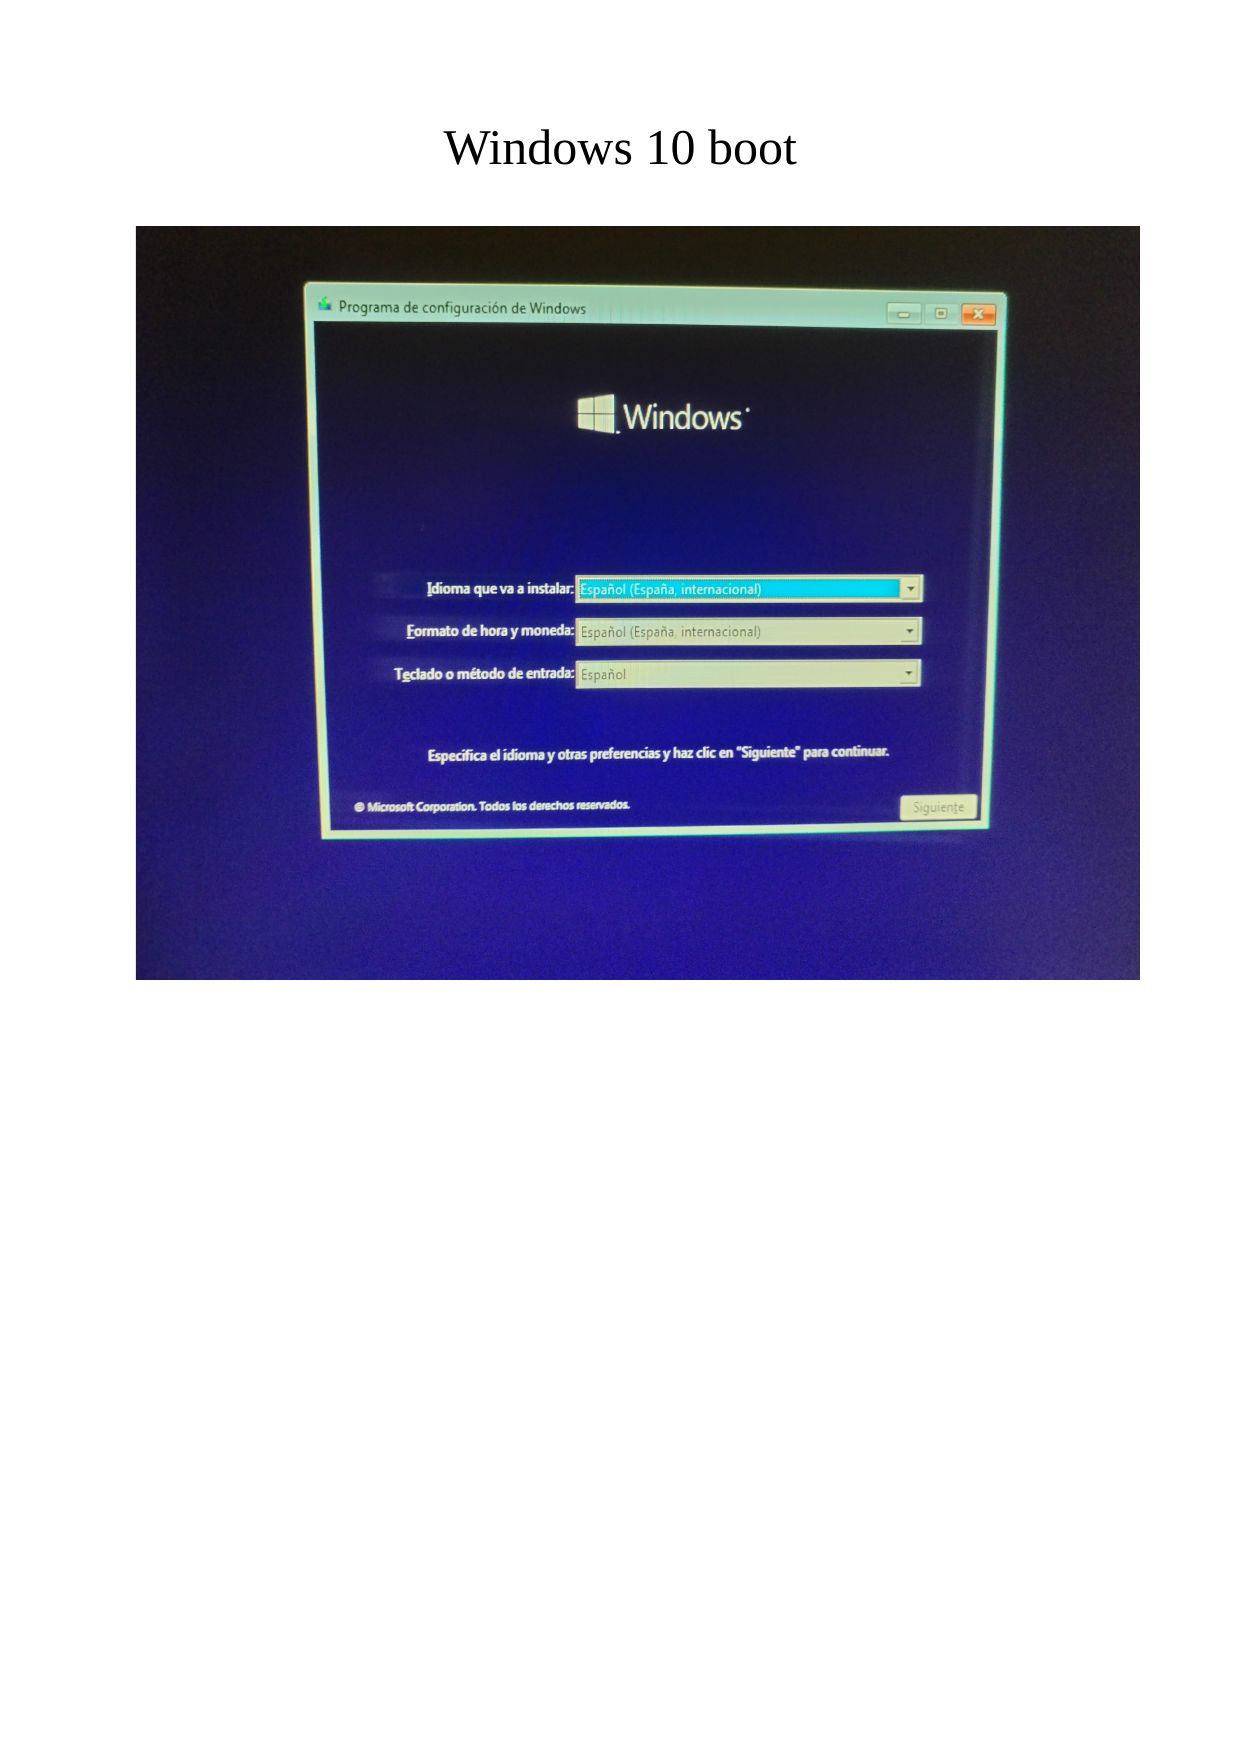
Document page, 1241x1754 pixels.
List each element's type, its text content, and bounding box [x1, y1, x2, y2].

text Windows 10 boot [118, 118, 1122, 176]
picture [135, 226, 1140, 980]
